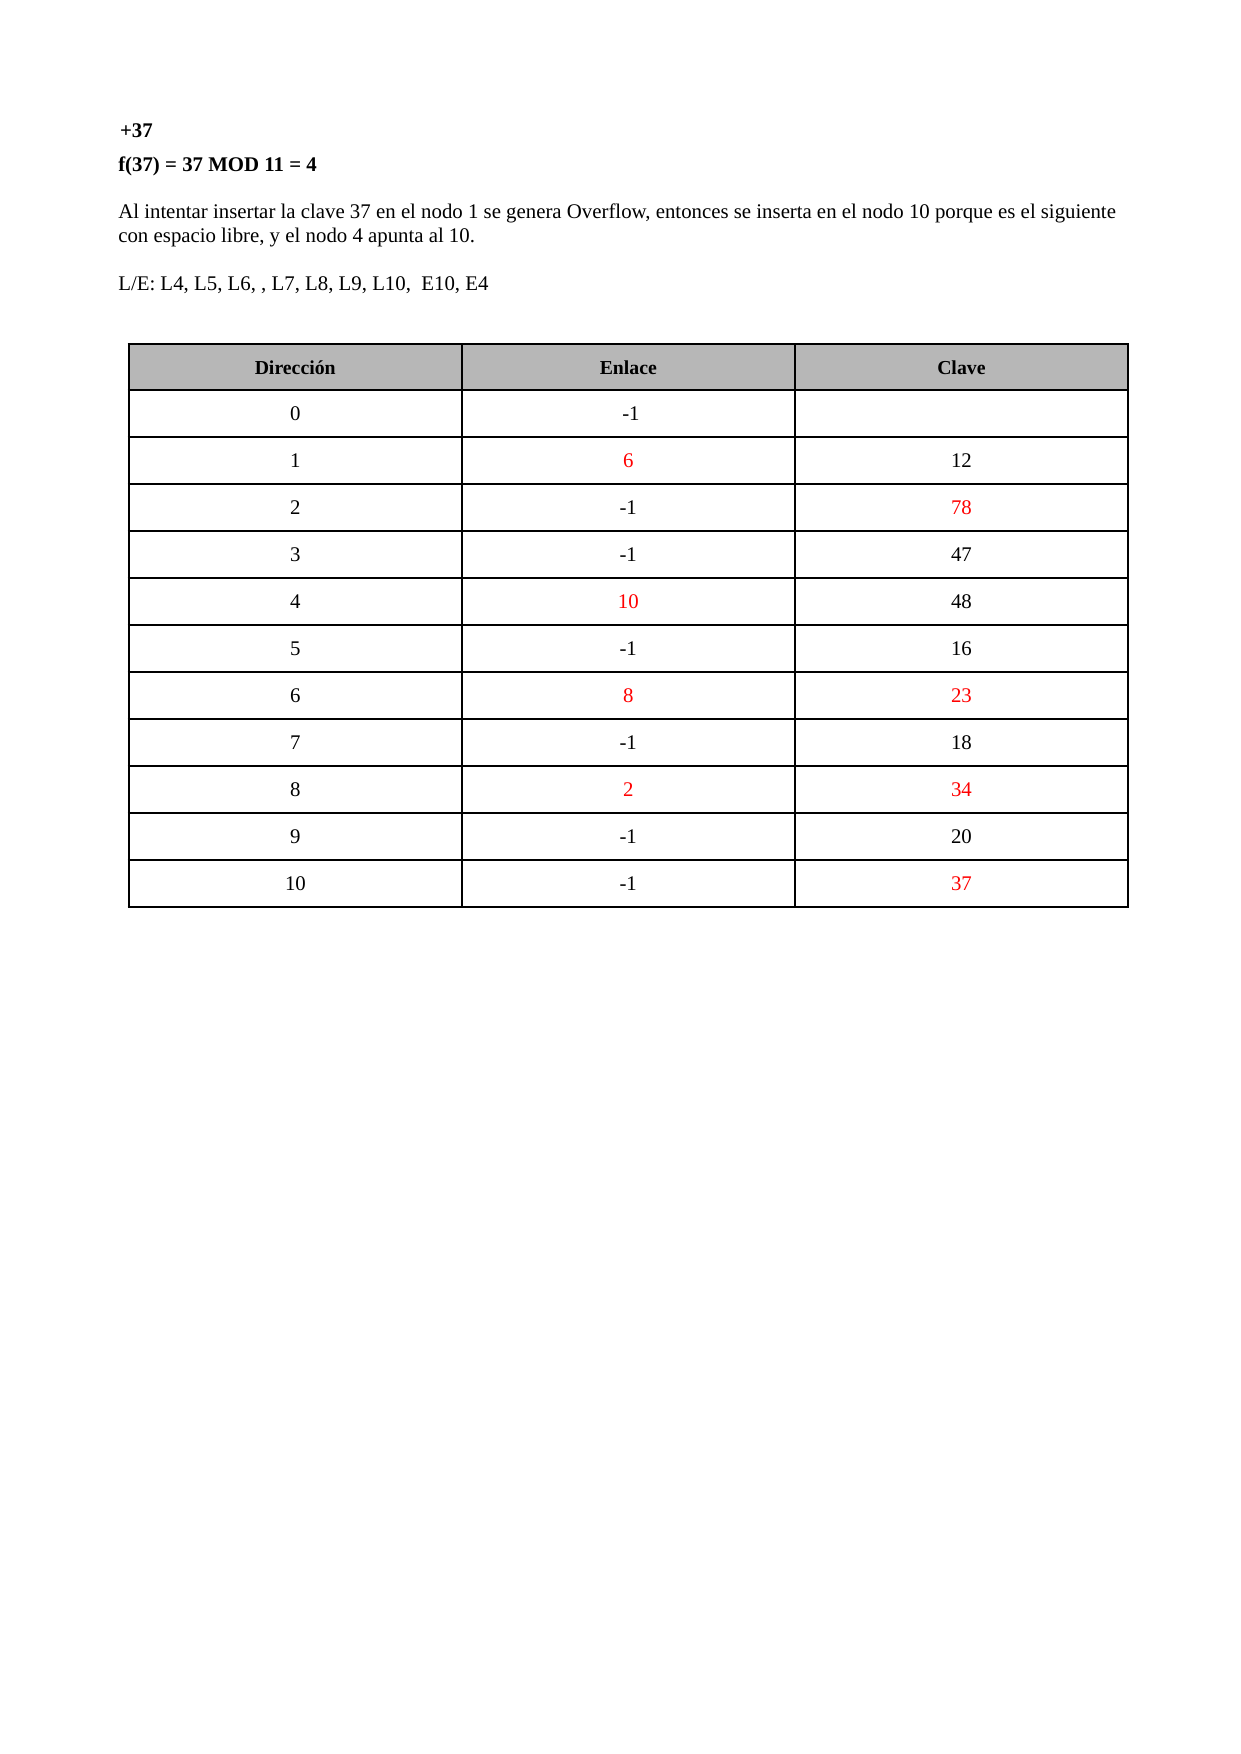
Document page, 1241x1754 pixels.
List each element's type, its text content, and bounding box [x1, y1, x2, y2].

table_cell 5 [130, 626, 461, 671]
table_cell 6 [463, 438, 794, 483]
table_cell 8 [130, 767, 461, 812]
table_cell 10 [463, 579, 794, 624]
table_cell -1 [463, 532, 794, 577]
table_cell 12 [796, 438, 1127, 483]
text L/E: L4, L5, L6, , L7, L8, L9, L10, E10, E4 [118, 271, 1122, 295]
table_cell 8 [463, 673, 794, 718]
table_header Clave [796, 345, 1127, 389]
table_cell -1 [463, 720, 794, 765]
table_cell 23 [796, 673, 1127, 718]
text f(37) = 37 MOD 11 = 4 [118, 152, 1122, 176]
table_cell 3 [130, 532, 461, 577]
text Al intentar insertar la clave 37 en el nodo 1 se genera Overflow, entonces se inserta en el nodo 10 porque es el siguiente con espacio libre, y el nodo 4 apunta al 10. [118, 199, 1122, 247]
table_cell [796, 391, 1127, 436]
table_cell 34 [796, 767, 1127, 812]
table_cell 10 [130, 861, 461, 906]
table_cell 16 [796, 626, 1127, 671]
text +37 [118, 118, 1079, 142]
table_header Enlace [463, 345, 794, 389]
table_header Dirección [130, 345, 461, 389]
table_cell -1 [463, 626, 794, 671]
table_cell 2 [463, 767, 794, 812]
table_cell 9 [130, 814, 461, 859]
table_cell 78 [796, 485, 1127, 530]
table_cell 37 [796, 861, 1127, 906]
table_cell 1 [130, 438, 461, 483]
table_cell 2 [130, 485, 461, 530]
table_cell 47 [796, 532, 1127, 577]
table_cell 6 [130, 673, 461, 718]
table_cell 18 [796, 720, 1127, 765]
table_cell -1 [463, 861, 794, 906]
table_cell 4 [130, 579, 461, 624]
table_cell 20 [796, 814, 1127, 859]
table_cell 48 [796, 579, 1127, 624]
table_cell 0 [130, 391, 461, 436]
table_cell 7 [130, 720, 461, 765]
table_cell -1 [463, 814, 794, 859]
table_cell -1 [463, 485, 794, 530]
table_cell -1 [463, 391, 794, 436]
